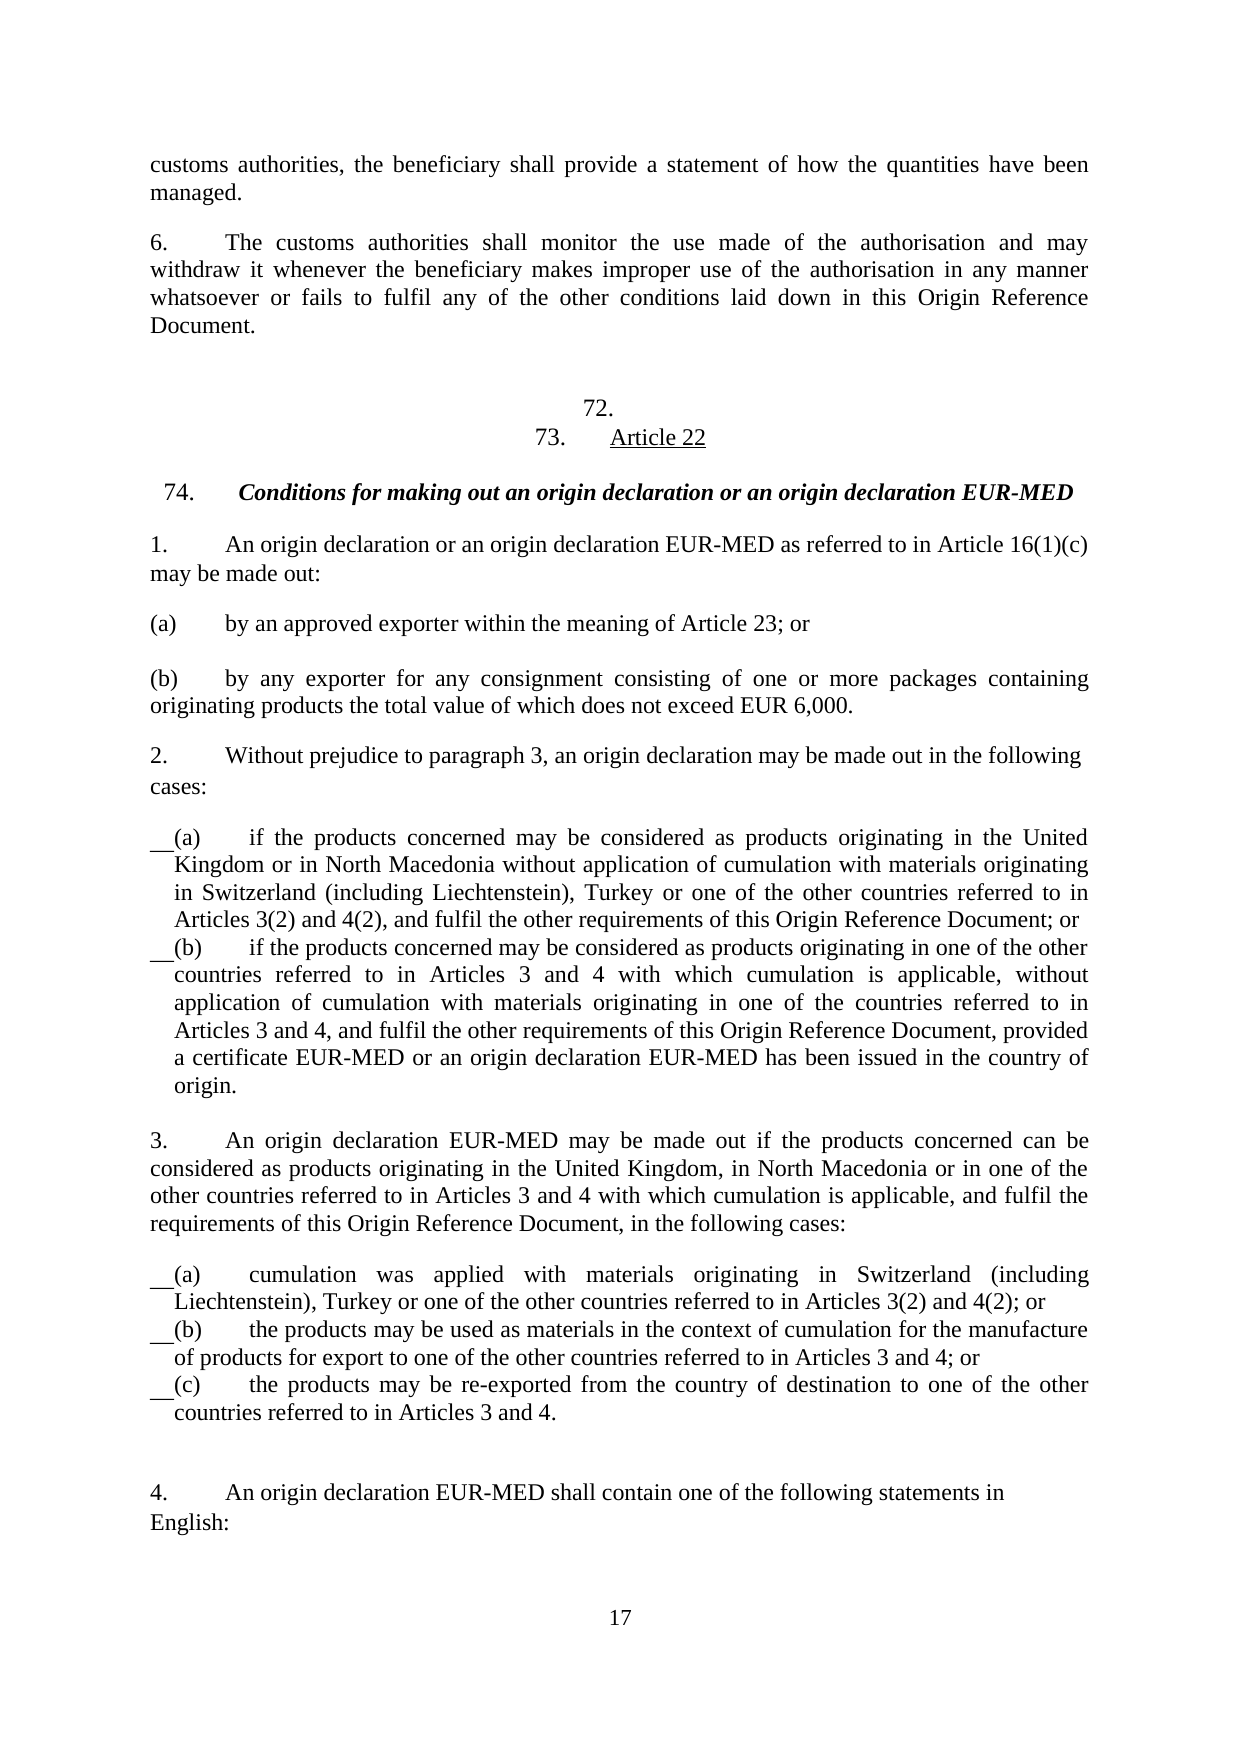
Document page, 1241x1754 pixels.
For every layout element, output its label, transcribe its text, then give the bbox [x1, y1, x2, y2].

table_header — [150, 1344, 174, 1370]
list customs authorities, the beneficiary shall provide a statement of how the quantities have been managed. [150, 150, 1090, 205]
table_header — [150, 962, 174, 1098]
list An origin declaration or an origin declaration EUR-MED as referred to in Article 16(1)(c) may be made out: [150, 530, 1090, 587]
table_header if the products concerned may be considered as products originating in one of the other countries referred to in Articles 3 and 4 with which cumulation is applicable, without application of cumulation with materials originating in one of the countries referred to in Articles 3 and 4, and fulfil the other requirements of this Origin Reference Document, provided a certificate EUR-MED or an origin declaration EUR-MED has been issued in the country of origin. [174, 933, 1090, 1098]
table_header the products may be re-exported from the country of destination to one of the other countries referred to in Articles 3 and 4. [174, 1370, 1090, 1425]
table_header — [150, 933, 174, 961]
list An origin declaration EUR-MED shall contain one of the following statements in English: [150, 1478, 1090, 1536]
subtitle Conditions for making out an origin declaration or an origin declaration EUR-MED [150, 477, 1090, 506]
table_header — [150, 852, 174, 933]
table_header — [150, 1289, 174, 1315]
list The customs authorities shall monitor the use made of the authorisation and may withdraw it whenever the beneficiary makes improper use of the authorisation in any manner whatsoever or fails to fulfil any of the other conditions laid down in this Origin Reference Document. [150, 228, 1090, 338]
table_header — [150, 1400, 174, 1425]
table_header the products may be used as materials in the context of cumulation for the manufacture of products for export to one of the other countries referred to in Articles 3 and 4; or [174, 1315, 1090, 1370]
table_header — [150, 1370, 174, 1399]
list An origin declaration EUR-MED may be made out if the products concerned can be considered as products originating in the United Kingdom, in North Macedonia or in one of the other countries referred to in Articles 3 and 4 with which cumulation is applicable, and fulfil the requirements of this Origin Reference Document, in the following cases: [150, 1126, 1090, 1237]
list by an approved exporter within the meaning of Article 23; or [150, 609, 1090, 637]
table_header cumulation was applied with materials originating in Switzerland (including Liechtenstein), Turkey or one of the other countries referred to in Articles 3(2) and 4(2); or [174, 1260, 1090, 1315]
table_header — [150, 1315, 174, 1343]
subtitle Article 22 [150, 422, 1090, 451]
table_header if the products concerned may be considered as products originating in the United Kingdom or in North Macedonia without application of cumulation with materials originating in Switzerland (including Liechtenstein), Turkey or one of the other countries referred to in Articles 3(2) and 4(2), and fulfil the other requirements of this Origin Reference Document; or [174, 823, 1090, 933]
list by any exporter for any consignment consisting of one or more packages containing originating products the total value of which does not exceed EUR 6,000. [150, 663, 1090, 719]
table_header — [150, 1260, 174, 1288]
list Without prejudice to paragraph 3, an origin declaration may be made out in the following cases: [150, 741, 1090, 799]
table_header — [150, 823, 174, 851]
